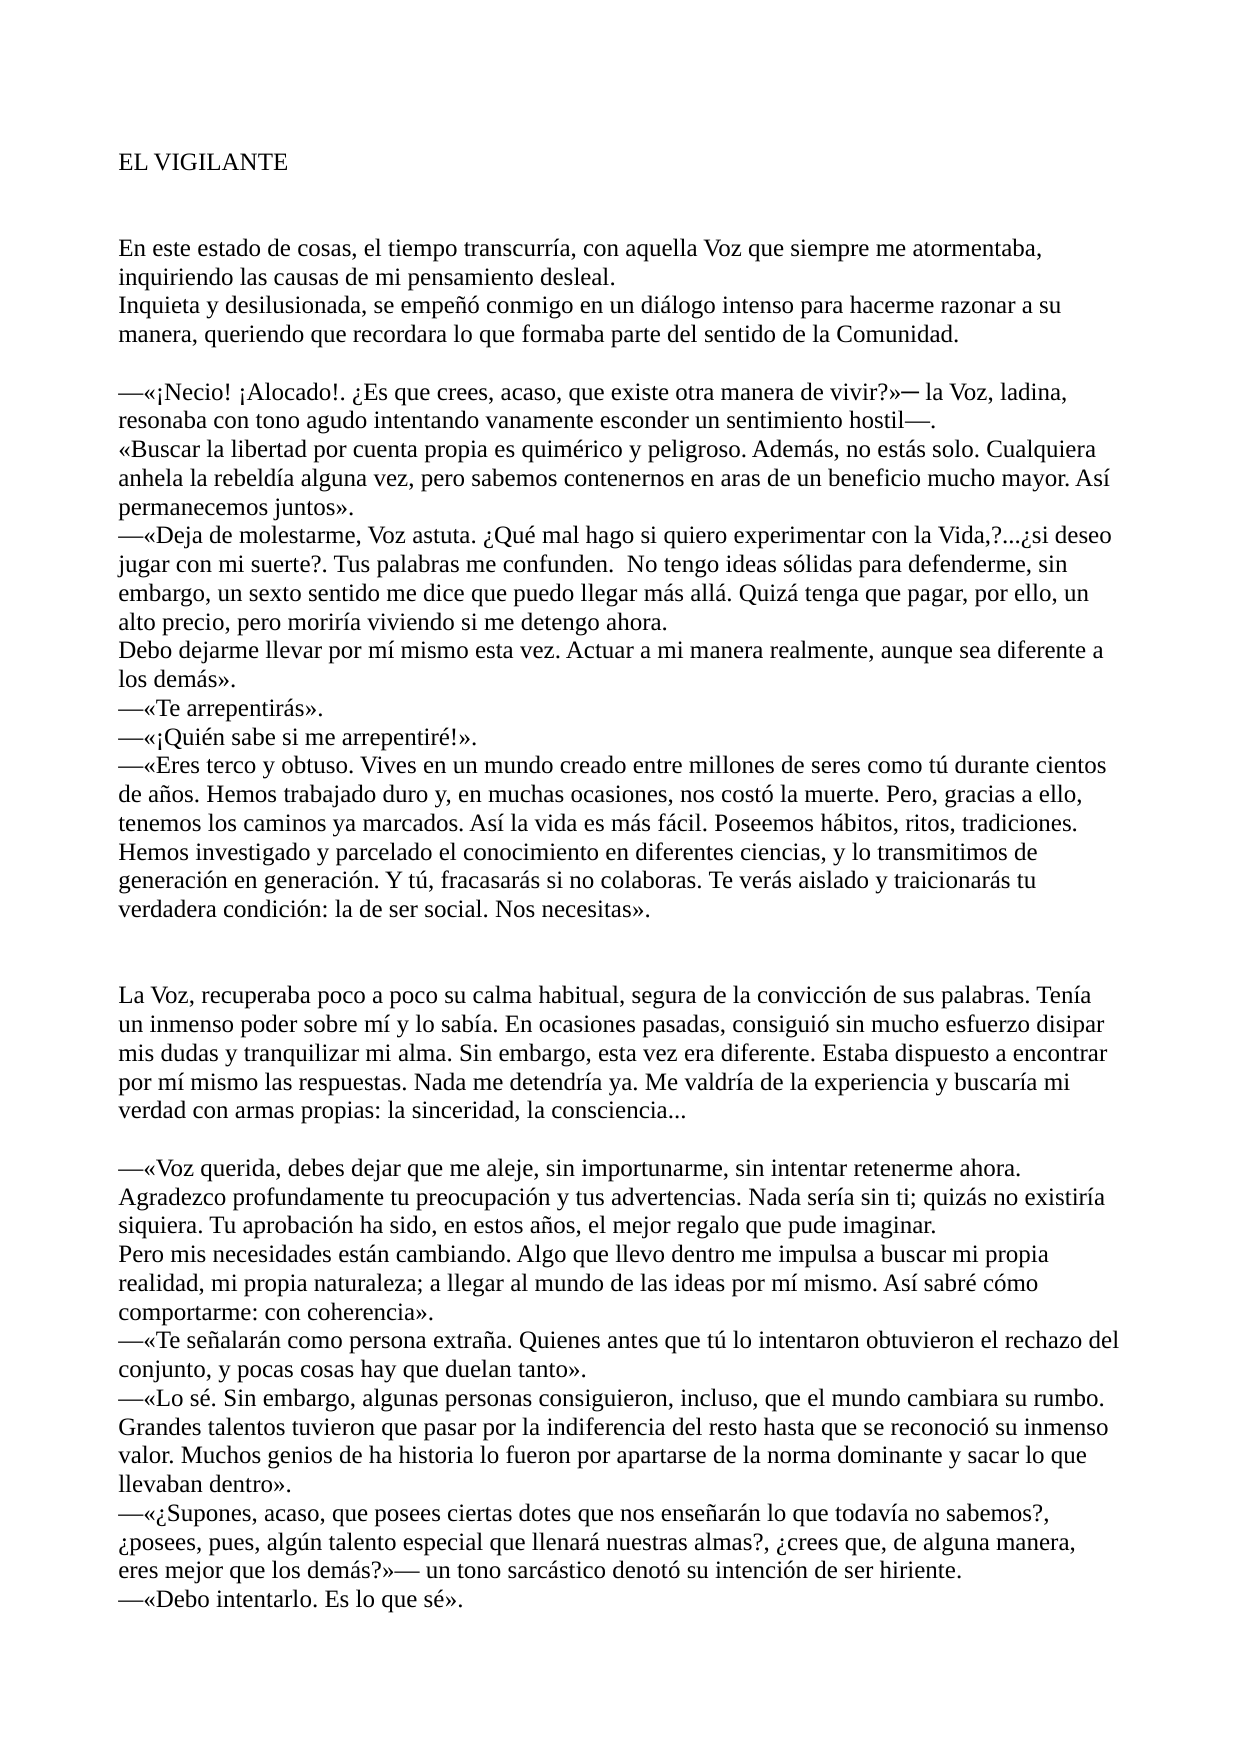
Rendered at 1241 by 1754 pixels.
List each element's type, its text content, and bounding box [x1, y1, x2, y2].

text Debo dejarme llevar por mí mismo esta vez. Actuar a mi manera realmente, aunque sea diferente a los demás». [118, 636, 1122, 693]
text Inquieta y desilusionada, se empeñó conmigo en un diálogo intenso para hacerme razonar a su manera, queriendo que recordara lo que formaba parte del sentido de la Comunidad. [118, 291, 1122, 348]
text —«Eres terco y obtuso. Vives en un mundo creado entre millones de seres como tú durante cientos de años. Hemos trabajado duro y, en muchas ocasiones, nos costó la muerte. Pero, gracias a ello, tenemos los caminos ya marcados. Así la vida es más fácil. Poseemos hábitos, ritos, tradiciones. Hemos investigado y parcelado el conocimiento en diferentes ciencias, y lo transmitimos de generación en generación. Y tú, fracasarás si no colaboras. Te verás aislado y traicionarás tu verdadera condición: la de ser social. Nos necesitas». [118, 751, 1122, 923]
text —«Deja de molestarme, Voz astuta. ¿Qué mal hago si quiero experimentar con la Vida,?...¿si deseo jugar con mi suerte?. Tus palabras me confunden. No tengo ideas sólidas para defenderme, sin embargo, un sexto sentido me dice que puedo llegar más allá. Quizá tenga que pagar, por ello, un alto precio, pero moriría viviendo si me detengo ahora. [118, 521, 1122, 636]
text ―«Te señalarán como persona extraña. Quienes antes que tú lo intentaron obtuvieron el rechazo del conjunto, y pocas cosas hay que duelan tanto». [118, 1326, 1122, 1383]
text Pero mis necesidades están cambiando. Algo que llevo dentro me impulsa a buscar mi propia realidad, mi propia naturaleza; a llegar al mundo de las ideas por mí mismo. Así sabré cómo comportarme: con coherencia». [118, 1239, 1122, 1326]
text La Voz, recuperaba poco a poco su calma habitual, segura de la convicción de sus palabras. Tenía un inmenso poder sobre mí y lo sabía. En ocasiones pasadas, consiguió sin mucho esfuerzo disipar mis dudas y tranquilizar mi alma. Sin embargo, esta vez era diferente. Estaba dispuesto a encontrar por mí mismo las respuestas. Nada me detendría ya. Me valdría de la experiencia y buscaría mi verdad con armas propias: la sinceridad, la consciencia... [118, 981, 1122, 1124]
text ―«Debo intentarlo. Es lo que sé». [118, 1584, 1122, 1613]
text ―«Lo sé. Sin embargo, algunas personas consiguieron, incluso, que el mundo cambiara su rumbo. Grandes talentos tuvieron que pasar por la indiferencia del resto hasta que se reconoció su inmenso valor. Muchos genios de ha historia lo fueron por apartarse de la norma dominante y sacar lo que llevaban dentro». [118, 1383, 1122, 1498]
text ―«¿Supones, acaso, que posees ciertas dotes que nos enseñarán lo que todavía no sabemos?, ¿posees, pues, algún talento especial que llenará nuestras almas?, ¿crees que, de alguna manera, eres mejor que los demás?»― un tono sarcástico denotó su intención de ser hiriente. [118, 1498, 1122, 1584]
text —«¡Quién sabe si me arrepentiré!». [118, 722, 1122, 751]
text EL VIGILANTE [118, 147, 1122, 176]
text «Buscar la libertad por cuenta propia es quimérico y peligroso. Además, no estás solo. Cualquiera anhela la rebeldía alguna vez, pero sabemos contenernos en aras de un beneficio mucho mayor. Así permanecemos juntos». [118, 434, 1122, 521]
text —«Te arrepentirás». [118, 693, 1122, 722]
text En este estado de cosas, el tiempo transcurría, con aquella Voz que siempre me atormentaba, inquiriendo las causas de mi pensamiento desleal. [118, 233, 1122, 291]
text ―«Voz querida, debes dejar que me aleje, sin importunarme, sin intentar retenerme ahora. Agradezco profundamente tu preocupación y tus advertencias. Nada sería sin ti; quizás no existiría siquiera. Tu aprobación ha sido, en estos años, el mejor regalo que pude imaginar. [118, 1153, 1122, 1239]
text —«¡Necio! ¡Alocado!. ¿Es que crees, acaso, que existe otra manera de vivir?»─ la Voz, ladina, resonaba con tono agudo intentando vanamente esconder un sentimiento hostil—. [118, 377, 1122, 434]
